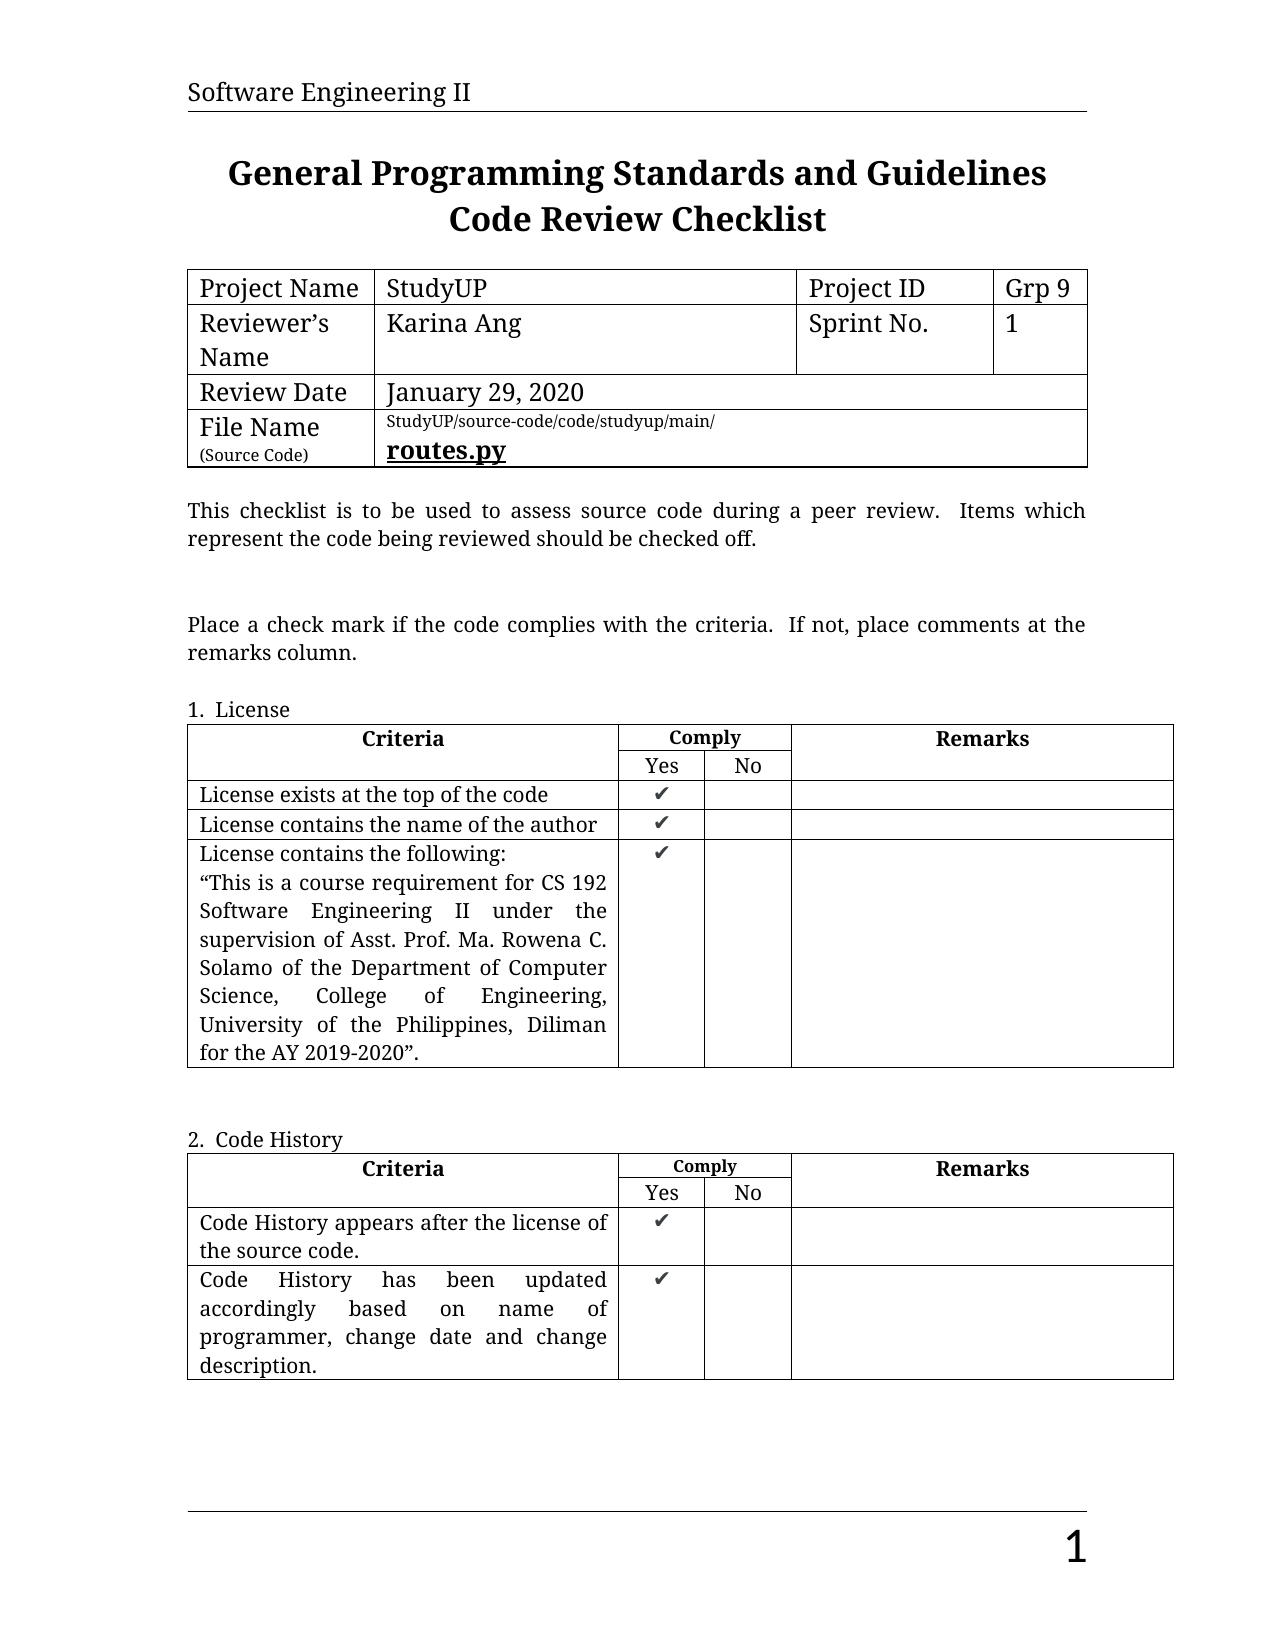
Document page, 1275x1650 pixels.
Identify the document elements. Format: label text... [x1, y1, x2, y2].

table_cell Reviewer’s Name [188, 305, 374, 373]
table_cell [792, 781, 1173, 809]
table_cell [792, 840, 1173, 1067]
table_cell Yes [619, 751, 704, 779]
table_header StudyUP [375, 270, 796, 304]
table_cell [792, 810, 1173, 838]
table_cell No [705, 1178, 791, 1207]
table_cell StudyUP/source-code/code/studyup/main/ routes.py [375, 410, 1087, 466]
table_header Criteria [188, 725, 618, 779]
table_cell No [705, 751, 791, 779]
text 2. Code History [187, 1125, 1087, 1153]
table_cell [705, 1208, 791, 1264]
table_cell ✔ [619, 781, 704, 809]
table_cell ✔ [619, 840, 704, 1067]
table_header Criteria [188, 1154, 618, 1207]
table_cell Review Date [188, 375, 374, 409]
table_cell Code History has been updated accordingly based on name of programmer, change date and change description. [188, 1266, 618, 1379]
table_header Grp 9 [994, 270, 1087, 304]
table_header Comply [619, 1154, 791, 1177]
table_cell [705, 840, 791, 1067]
table_cell Yes [619, 1178, 704, 1207]
text 1. License [187, 695, 1087, 723]
table_header Project Name [188, 270, 374, 304]
text General Programming Standards and Guidelines Code Review Checklist [187, 150, 1087, 241]
table_cell ✔ [619, 1266, 704, 1379]
text This checklist is to be used to assess source code during a peer review. Items which represent the code being reviewed should be checked off. [187, 496, 1087, 553]
table_cell ✔ [619, 1208, 704, 1264]
table_cell [792, 1208, 1173, 1264]
table_cell [705, 1266, 791, 1379]
text Place a check mark if the code complies with the criteria. If not, place comments at the remarks column. [187, 610, 1087, 667]
table_cell License contains the name of the author [188, 810, 618, 838]
table_header Comply [619, 725, 791, 750]
table_cell [705, 781, 791, 809]
table_header Remarks [792, 725, 1173, 779]
table_cell 1 [994, 305, 1087, 373]
table_header Remarks [792, 1154, 1173, 1207]
table_cell Sprint No. [797, 305, 993, 373]
table_cell ✔ [619, 810, 704, 838]
table_cell Karina Ang [375, 305, 796, 373]
table_cell [792, 1266, 1173, 1379]
table_cell January 29, 2020 [375, 375, 1087, 409]
table_cell Code History appears after the license of the source code. [188, 1208, 618, 1264]
table_cell License contains the following: “This is a course requirement for CS 192 Software Engineering II under the supervision of Asst. Prof. Ma. Rowena C. Solamo of the Department of Computer Science, College of Engineering, University of the Philippines, Diliman for the AY 2019-2020”. [188, 840, 618, 1067]
table_cell File Name (Source Code) [188, 410, 374, 466]
table_cell License exists at the top of the code [188, 781, 618, 809]
table_header Project ID [797, 270, 993, 304]
table_cell [705, 810, 791, 838]
